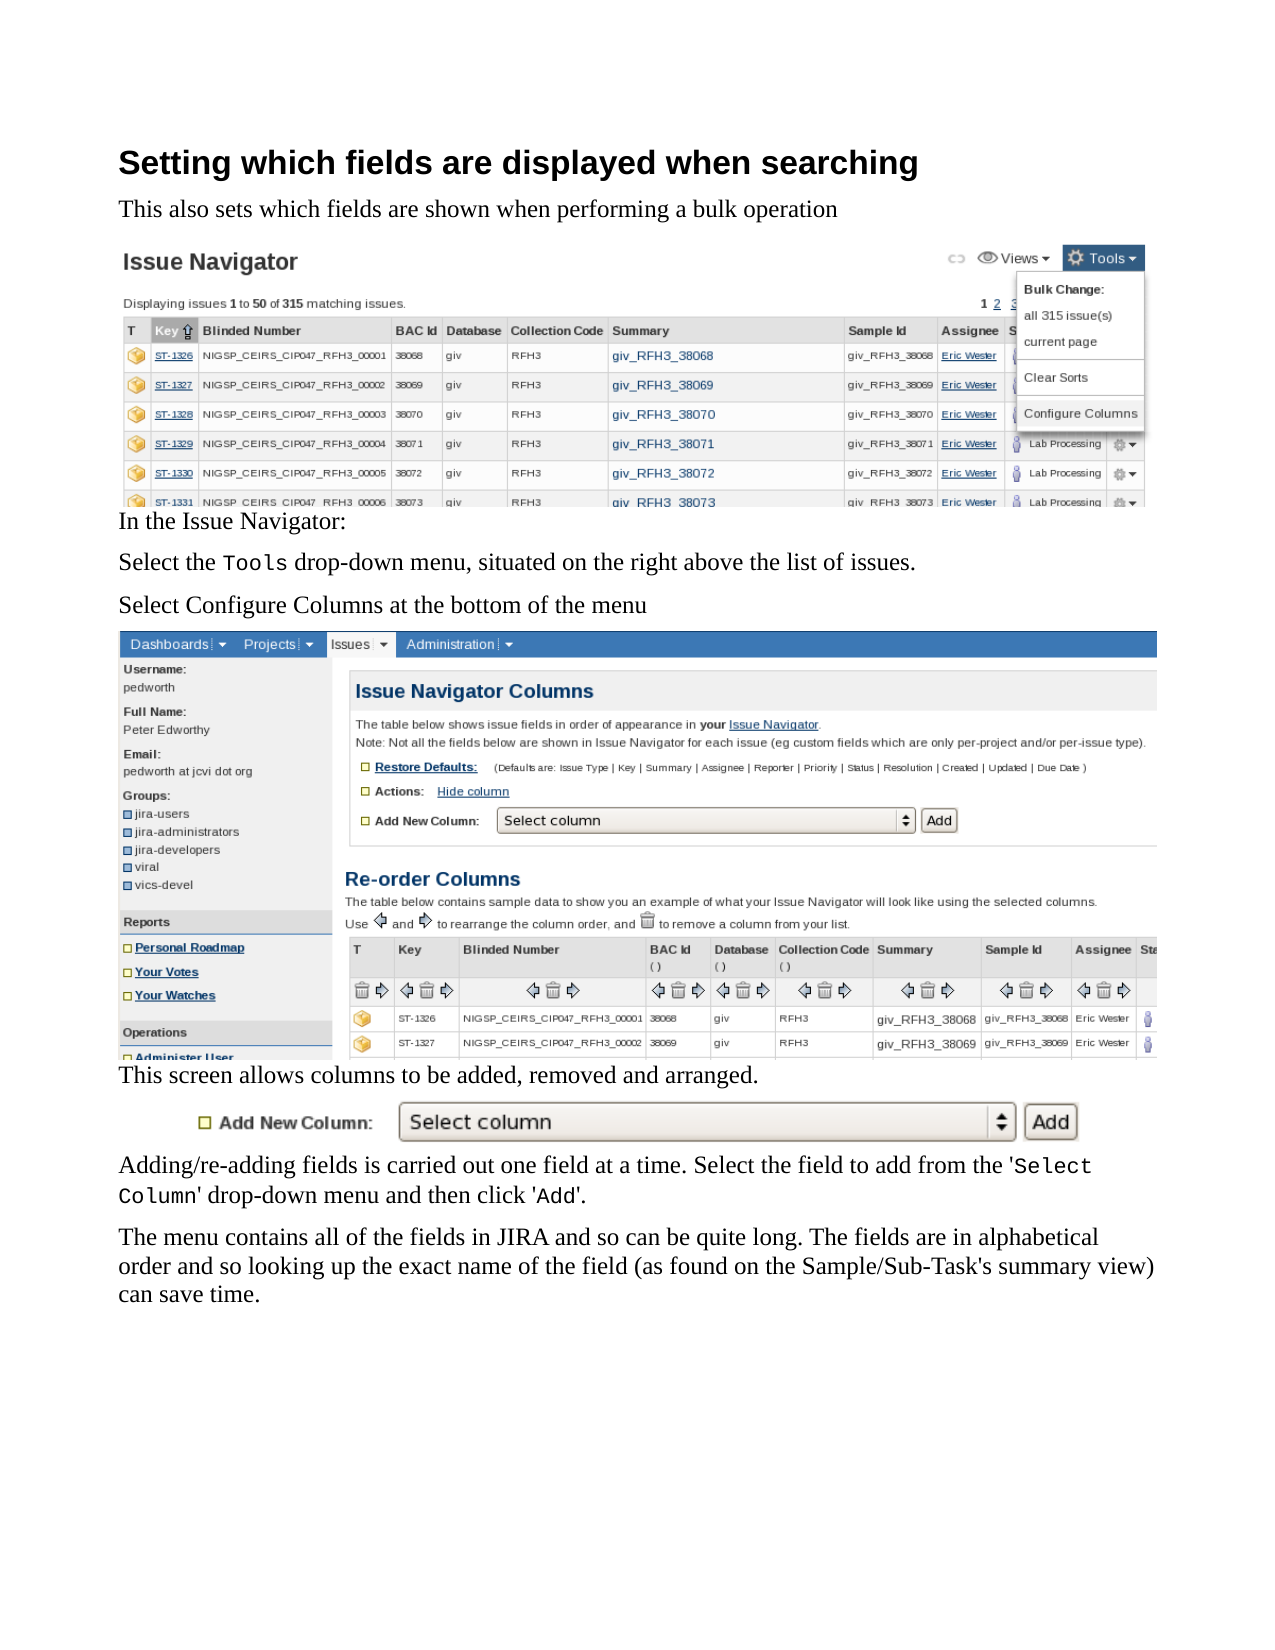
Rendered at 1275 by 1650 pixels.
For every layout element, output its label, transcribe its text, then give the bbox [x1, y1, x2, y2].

text Select the Tools drop-down menu, situated on the right above the list of issues. [118, 547, 1157, 577]
picture [118, 631, 1157, 1060]
text The menu contains all of the fields in JIRA and so can be quite long. The fields are in alphabetical order and so looking up the exact name of the field (as found on the Sample/Sub-Task's summary view) can save time. [118, 1222, 1157, 1308]
subtitle Setting which fields are displayed when searching [118, 143, 1157, 182]
text Select Configure Columns at the bottom of the menu [118, 590, 1157, 619]
text This screen allows columns to be added, removed and arranged. [118, 1060, 1157, 1088]
text In the Issue Navigator: [118, 507, 1157, 535]
picture [118, 235, 1157, 507]
text Adding/re-adding fields is carried out one field at a time. Select the field to add from the 'Select Column' drop-down menu and then click 'Add'. [118, 1101, 1157, 1209]
picture [191, 1096, 1092, 1150]
text This also sets which fields are shown when performing a bulk operation [118, 194, 1157, 223]
